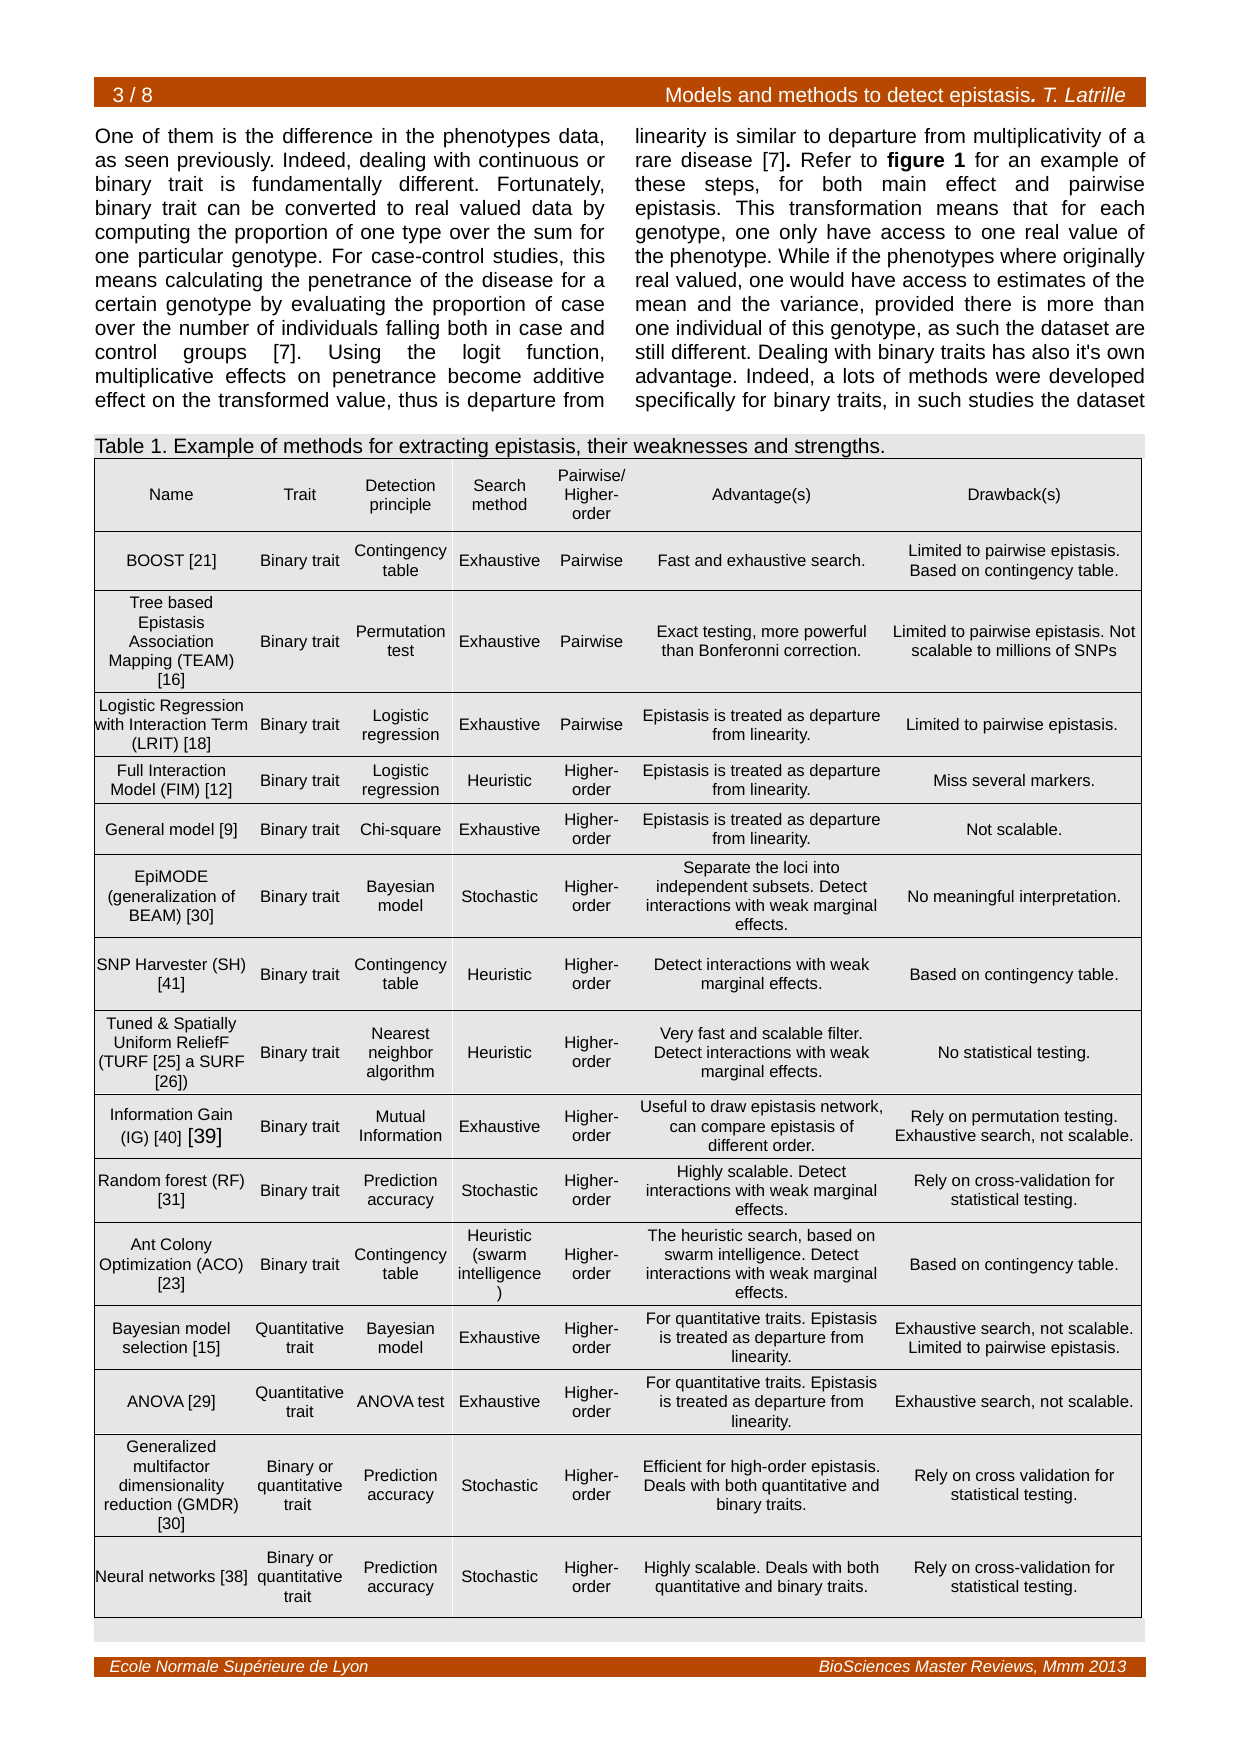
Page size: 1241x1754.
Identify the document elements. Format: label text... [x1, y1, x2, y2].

table_cell Higher-order [546, 1159, 636, 1222]
table_cell Exhaustive [453, 1370, 546, 1433]
table_header Trait [251, 459, 348, 531]
table_cell Binary trait [251, 1159, 348, 1222]
table_cell Higher-order [546, 1223, 636, 1305]
table_cell Prediction accuracy [348, 1435, 452, 1536]
table_cell Binary trait [251, 1011, 348, 1093]
table_cell Stochastic [453, 1159, 546, 1222]
table_cell ANOVA test [348, 1370, 452, 1433]
table_cell Based on contingency table. [886, 938, 1141, 1010]
table_cell Highly scalable. Deals with both quantitative and binary traits. [636, 1537, 886, 1617]
table_cell Limited to pairwise epistasis. Not scalable to millions of SNPs [886, 591, 1141, 692]
table_header Search method [453, 459, 546, 531]
table_cell Rely on cross-validation for statistical testing. [886, 1537, 1141, 1617]
table_cell Contingency table [348, 938, 452, 1010]
table_cell Stochastic [453, 1435, 546, 1536]
table_cell Pairwise [546, 591, 636, 692]
table_cell Heuristic [453, 757, 546, 803]
table_cell Binary trait [251, 855, 348, 937]
table_cell Exhaustive [453, 693, 546, 756]
table_cell Useful to draw epistasis network, can compare epistasis of different order. [636, 1095, 886, 1158]
table_cell Quantitative trait [251, 1370, 348, 1433]
table_cell Contingency table [348, 532, 452, 590]
table_cell Heuristic [453, 1011, 546, 1093]
table_cell Generalized multifactor dimensionality reduction (GMDR) [30] [95, 1435, 251, 1536]
table_cell Fast and exhaustive search. [636, 532, 886, 590]
table_cell Exhaustive [453, 804, 546, 854]
table_cell Binary trait [251, 532, 348, 590]
table_cell Higher-order [546, 1306, 636, 1369]
text Table 1. Example of methods for extracting epistasis, their weaknesses and strengths. [94, 434, 1145, 458]
table_cell Prediction accuracy [348, 1537, 452, 1617]
table_cell Bayesian model [348, 855, 452, 937]
table_cell Efficient for high-order epistasis. Deals with both quantitative and binary traits. [636, 1435, 886, 1536]
table_cell Higher-order [546, 1095, 636, 1158]
table_cell Binary trait [251, 693, 348, 756]
table_cell Epistasis is treated as departure from linearity. [636, 757, 886, 803]
table_cell General model [9] [95, 804, 251, 854]
text One of them is the difference in the phenotypes data, as seen previously. Indeed, dealing with continuous or binary trait is fundamentally different. Fortunately, binary trait can be converted to real valued data by computing the proportion of one type over the sum for one particular genotype. For case-control studies, this means calculating the penetrance of the disease for a certain genotype by evaluating the proportion of case over the number of individuals falling both in case and control groups [7]. Using the logit function, multiplicative effects on penetrance become additive effect on the transformed value, thus is departure from [94, 124, 605, 412]
table_cell Higher-order [546, 804, 636, 854]
table_cell Logistic regression [348, 757, 452, 803]
table_cell Miss several markers. [886, 757, 1141, 803]
table_cell EpiMODE (generalization of BEAM) [30] [95, 855, 251, 937]
table_cell Stochastic [453, 1537, 546, 1617]
table_header Name [95, 459, 251, 531]
table_cell Higher-order [546, 1011, 636, 1093]
table_cell For quantitative traits. Epistasis is treated as departure from linearity. [636, 1370, 886, 1433]
table_cell Tuned & Spatially Uniform ReliefF (TURF [25] a SURF [26]) [95, 1011, 251, 1093]
table_cell Random forest (RF) [31] [95, 1159, 251, 1222]
table_cell Pairwise [546, 532, 636, 590]
table_cell SNP Harvester (SH) [41] [95, 938, 251, 1010]
table_cell Binary or quantitative trait [251, 1537, 348, 1617]
text linearity is similar to departure from multiplicativity of a rare disease [7]. Refer to figure 1 for an example of these steps, for both main effect and pairwise epistasis. This transformation means that for each genotype, one only have access to one real value of the phenotype. While if the phenotypes where originally real valued, one would have access to estimates of the mean and the variance, provided there is more than one individual of this genotype, as such the dataset are still different. Dealing with binary traits has also it's own advantage. Indeed, a lots of methods were developed specifically for binary traits, in such studies the dataset [635, 124, 1146, 412]
table_cell Not scalable. [886, 804, 1141, 854]
table_cell Bayesian model [348, 1306, 452, 1369]
table_cell Rely on cross validation for statistical testing. [886, 1435, 1141, 1536]
table_cell Pairwise [546, 693, 636, 756]
table_header Detection principle [348, 459, 452, 531]
table_cell Heuristic [453, 938, 546, 1010]
table_header Pairwise/ Higher-order [546, 459, 636, 531]
table_cell Mutual Information [348, 1095, 452, 1158]
table_cell Exhaustive search, not scalable. Limited to pairwise epistasis. [886, 1306, 1141, 1369]
table_cell Binary trait [251, 938, 348, 1010]
table_cell Very fast and scalable filter. Detect interactions with weak marginal effects. [636, 1011, 886, 1093]
table_cell Bayesian model selection [15] [95, 1306, 251, 1369]
table_cell Higher-order [546, 1370, 636, 1433]
table_cell Higher-order [546, 855, 636, 937]
table_cell Exhaustive search, not scalable. [886, 1370, 1141, 1433]
table_cell Heuristic (swarm intelligence) [453, 1223, 546, 1305]
table_cell Binary trait [251, 591, 348, 692]
table_cell Higher-order [546, 757, 636, 803]
table_cell No statistical testing. [886, 1011, 1141, 1093]
table_cell Exhaustive [453, 1095, 546, 1158]
table_cell Exhaustive [453, 1306, 546, 1369]
table_cell Contingency table [348, 1223, 452, 1305]
table_cell Higher-order [546, 1537, 636, 1617]
table_cell Information Gain (IG) [40] [39] [95, 1095, 251, 1158]
table_header Drawback(s) [886, 459, 1141, 531]
table_cell Neural networks [38] [95, 1537, 251, 1617]
table_cell Exhaustive [453, 591, 546, 692]
table_cell Epistasis is treated as departure from linearity. [636, 693, 886, 756]
table_cell Logistic Regression with Interaction Term (LRIT) [18] [95, 693, 251, 756]
table_cell Stochastic [453, 855, 546, 937]
table_cell The heuristic search, based on swarm intelligence. Detect interactions with weak marginal effects. [636, 1223, 886, 1305]
table_cell Tree based Epistasis Association Mapping (TEAM) [16] [95, 591, 251, 692]
table_cell Permutation test [348, 591, 452, 692]
table_cell Limited to pairwise epistasis. Based on contingency table. [886, 532, 1141, 590]
table_cell Logistic regression [348, 693, 452, 756]
table_cell For quantitative traits. Epistasis is treated as departure from linearity. [636, 1306, 886, 1369]
table_cell Exhaustive [453, 532, 546, 590]
table_cell No meaningful interpretation. [886, 855, 1141, 937]
table_cell Binary trait [251, 757, 348, 803]
table_cell Rely on cross-validation for statistical testing. [886, 1159, 1141, 1222]
table_cell Separate the loci into independent subsets. Detect interactions with weak marginal effects. [636, 855, 886, 937]
table_cell Binary trait [251, 804, 348, 854]
table_cell Ant Colony Optimization (ACO) [23] [95, 1223, 251, 1305]
table_cell Binary trait [251, 1095, 348, 1158]
table_cell Full Interaction Model (FIM) [12] [95, 757, 251, 803]
table_cell Chi-square [348, 804, 452, 854]
table_cell Epistasis is treated as departure from linearity. [636, 804, 886, 854]
table_cell Higher-order [546, 1435, 636, 1536]
table_cell Prediction accuracy [348, 1159, 452, 1222]
table_cell BOOST [21] [95, 532, 251, 590]
table_cell ANOVA [29] [95, 1370, 251, 1433]
table_cell Detect interactions with weak marginal effects. [636, 938, 886, 1010]
table_cell Exact testing, more powerful than Bonferonni correction. [636, 591, 886, 692]
table_header Advantage(s) [636, 459, 886, 531]
table_cell Based on contingency table. [886, 1223, 1141, 1305]
table_cell Rely on permutation testing. Exhaustive search, not scalable. [886, 1095, 1141, 1158]
table_cell Highly scalable. Detect interactions with weak marginal effects. [636, 1159, 886, 1222]
table_cell Binary trait [251, 1223, 348, 1305]
table_cell Binary or quantitative trait [251, 1435, 348, 1536]
table_cell Quantitative trait [251, 1306, 348, 1369]
table_cell Nearest neighbor algorithm [348, 1011, 452, 1093]
table_cell Limited to pairwise epistasis. [886, 693, 1141, 756]
table_cell Higher-order [546, 938, 636, 1010]
